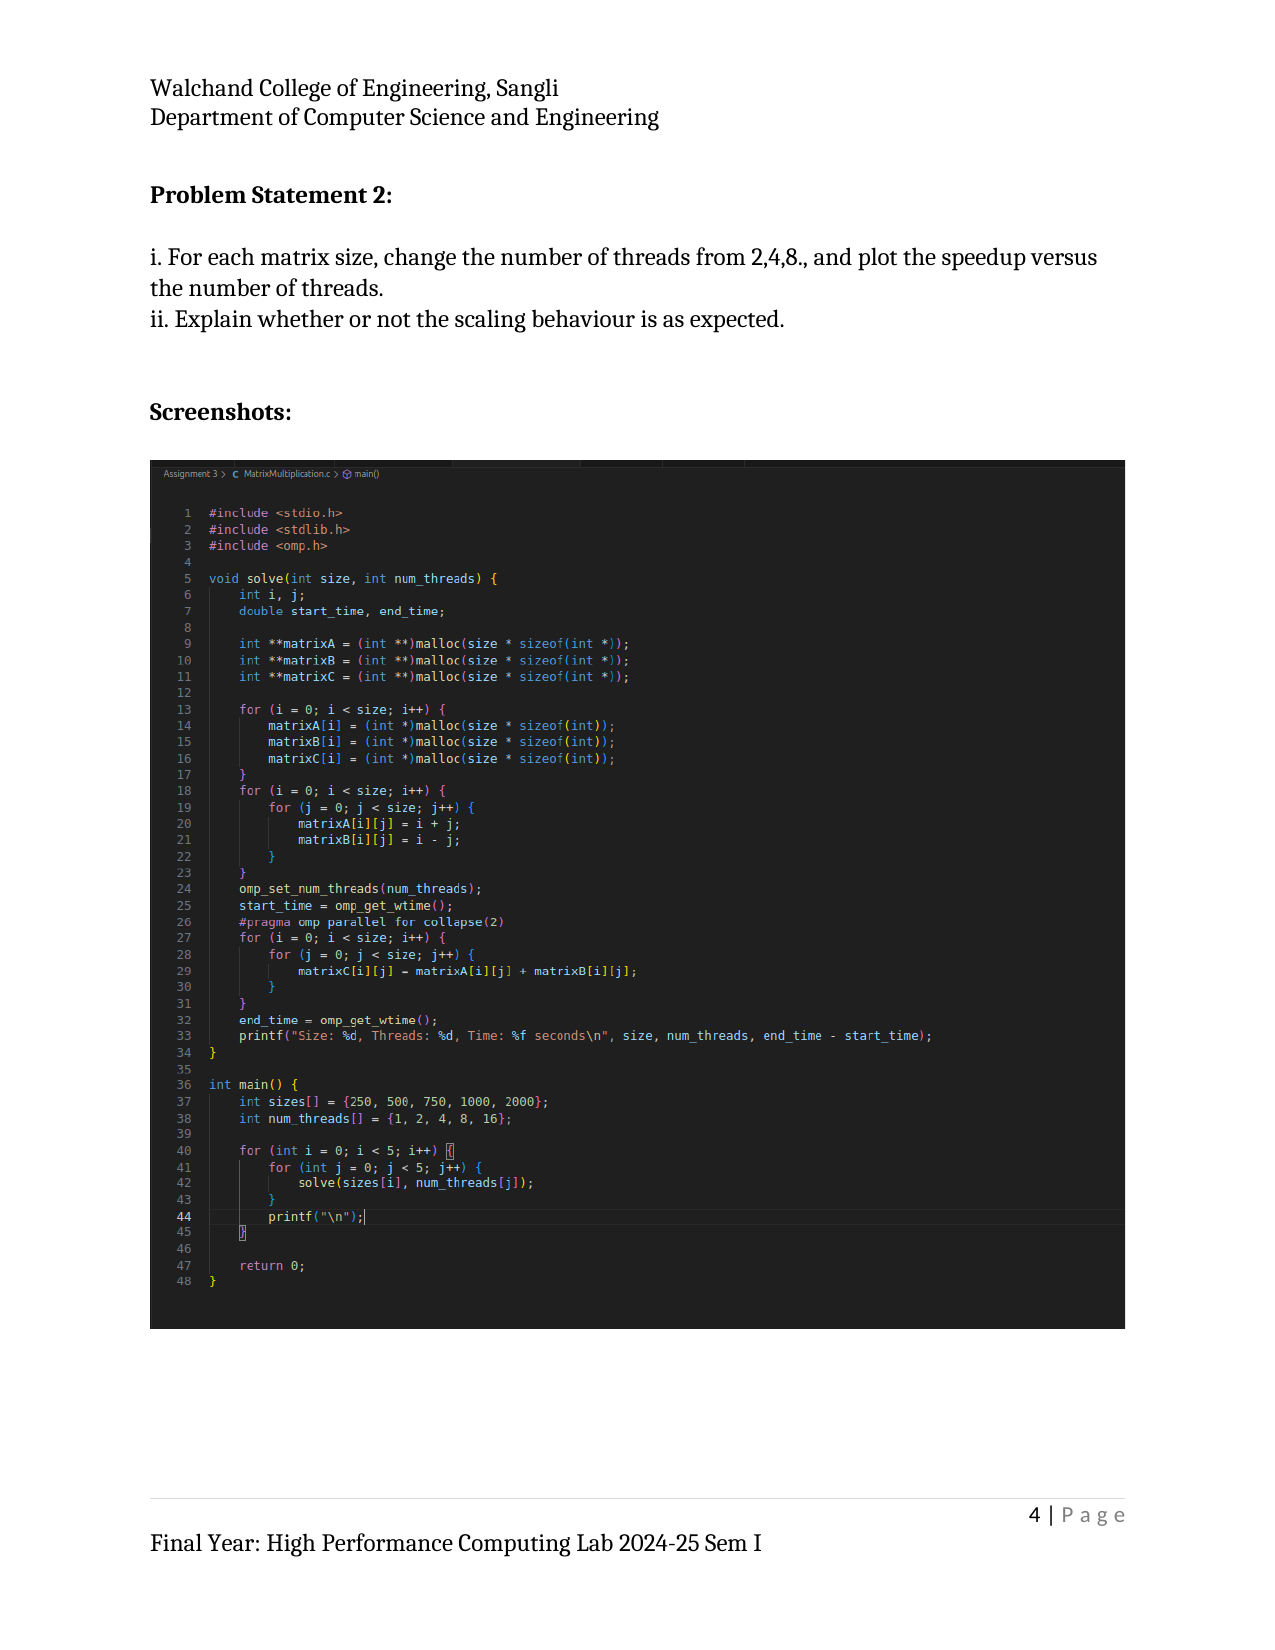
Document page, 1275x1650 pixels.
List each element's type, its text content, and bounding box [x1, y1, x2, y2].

text i. For each matrix size, change the number of threads from 2,4,8., and plot the speedup versus the number of threads. [150, 243, 1125, 303]
text Screenshots: [150, 398, 1125, 427]
picture [150, 460, 1125, 1329]
text ii. Explain whether or not the scaling behaviour is as expected. [150, 305, 1125, 334]
text Problem Statement 2: [150, 181, 1125, 210]
